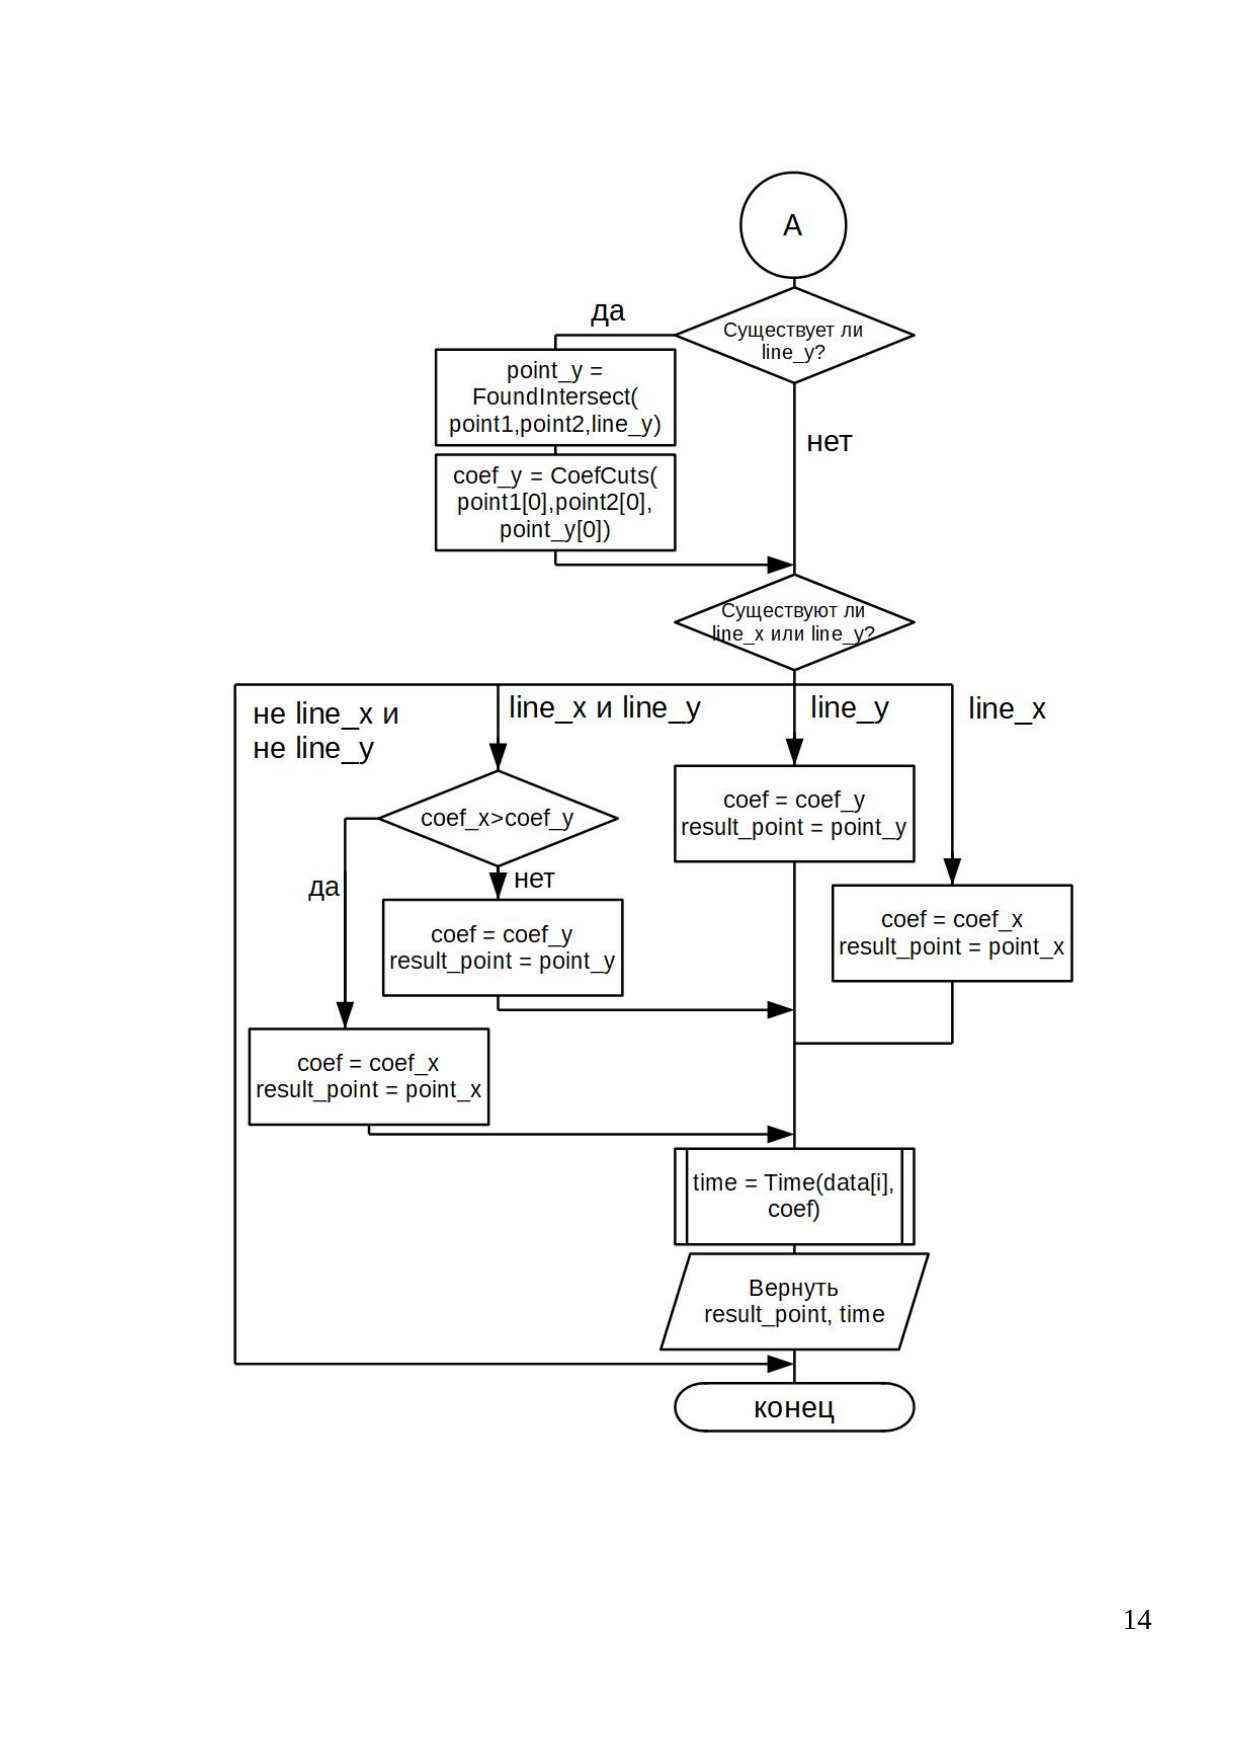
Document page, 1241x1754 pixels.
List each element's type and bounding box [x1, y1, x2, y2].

picture [205, 124, 1108, 1545]
